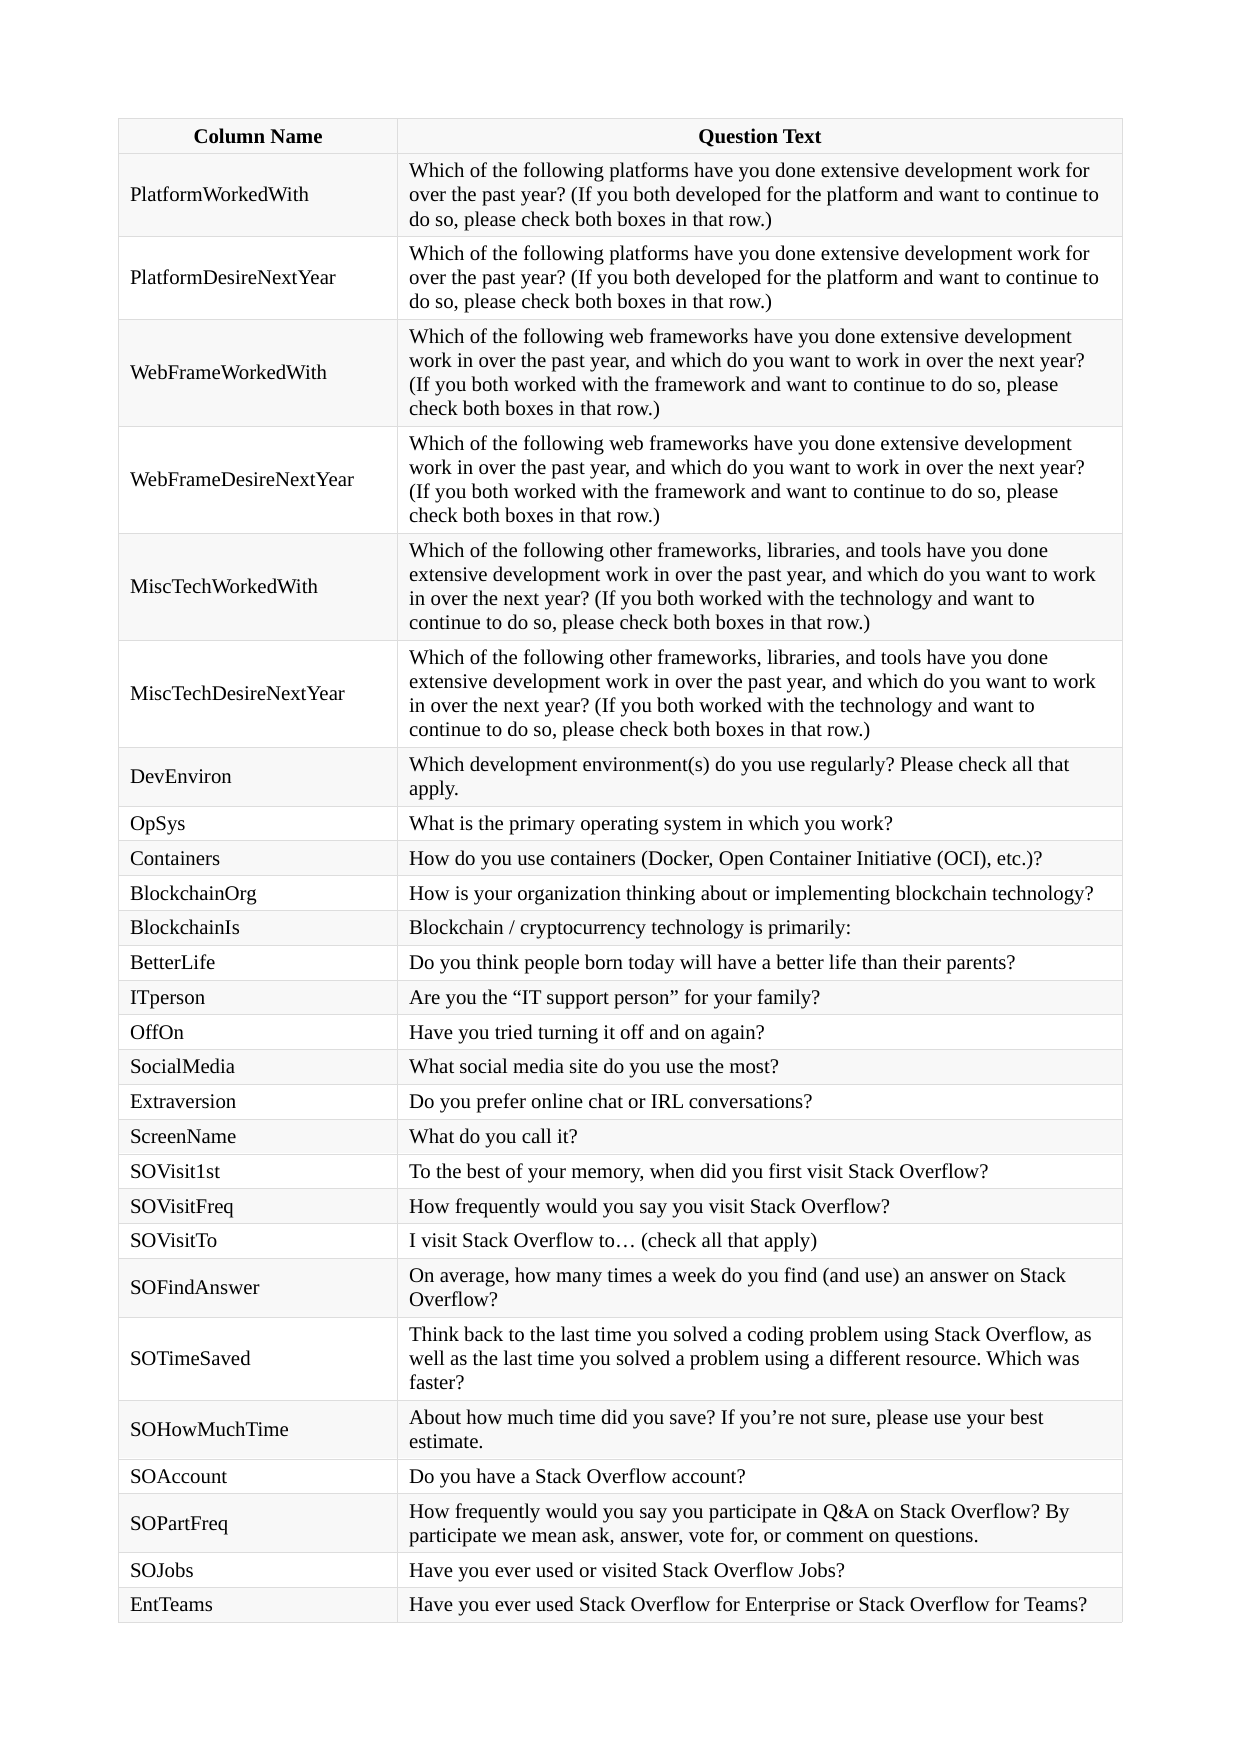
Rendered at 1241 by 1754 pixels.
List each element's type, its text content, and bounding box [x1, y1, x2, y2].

table_cell SOFindAnswer [119, 1259, 397, 1317]
table_cell Extraversion [119, 1085, 397, 1119]
table_cell Which of the following other frameworks, libraries, and tools have you done extensive development work in over the past year, and which do you want to work in over the next year? (If you both worked with the technology and want to continue to do so, please check both boxes in that row.) [398, 534, 1122, 640]
table_cell Do you think people born today will have a better life than their parents? [398, 946, 1122, 979]
table_cell BlockchainIs [119, 911, 397, 945]
table_cell What do you call it? [398, 1120, 1122, 1153]
table_cell SOAccount [119, 1460, 397, 1493]
table_cell BetterLife [119, 946, 397, 979]
table_cell SOPartFreq [119, 1494, 397, 1552]
table_cell OffOn [119, 1015, 397, 1049]
table_cell What social media site do you use the most? [398, 1050, 1122, 1084]
table_cell Are you the “IT support person” for your family? [398, 981, 1122, 1014]
table_cell Blockchain / cryptocurrency technology is primarily: [398, 911, 1122, 945]
table_cell On average, how many times a week do you find (and use) an answer on Stack Overflow? [398, 1259, 1122, 1317]
table_cell DevEnviron [119, 748, 397, 806]
table_cell How is your organization thinking about or implementing blockchain technology? [398, 876, 1122, 910]
table_cell Which development environment(s) do you use regularly? Please check all that apply. [398, 748, 1122, 806]
table_cell To the best of your memory, when did you first visit Stack Overflow? [398, 1155, 1122, 1188]
table_cell Which of the following other frameworks, libraries, and tools have you done extensive development work in over the past year, and which do you want to work in over the next year? (If you both worked with the technology and want to continue to do so, please check both boxes in that row.) [398, 641, 1122, 747]
table_cell MiscTechWorkedWith [119, 534, 397, 640]
table_cell BlockchainOrg [119, 876, 397, 910]
table_cell WebFrameWorkedWith [119, 320, 397, 426]
table_cell Which of the following web frameworks have you done extensive development work in over the past year, and which do you want to work in over the next year? (If you both worked with the framework and want to continue to do so, please check both boxes in that row.) [398, 427, 1122, 533]
table_cell Have you tried turning it off and on again? [398, 1015, 1122, 1049]
table_cell How frequently would you say you visit Stack Overflow? [398, 1189, 1122, 1223]
table_cell About how much time did you save? If you’re not sure, please use your best estimate. [398, 1401, 1122, 1458]
table_cell Have you ever used Stack Overflow for Enterprise or Stack Overflow for Teams? [398, 1588, 1122, 1622]
table_cell PlatformDesireNextYear [119, 237, 397, 319]
table_header Question Text [398, 119, 1122, 153]
table_cell I visit Stack Overflow to… (check all that apply) [398, 1224, 1122, 1258]
table_cell SOVisitTo [119, 1224, 397, 1258]
table_cell SOVisit1st [119, 1155, 397, 1188]
table_cell Have you ever used or visited Stack Overflow Jobs? [398, 1553, 1122, 1587]
table_cell WebFrameDesireNextYear [119, 427, 397, 533]
table_cell EntTeams [119, 1588, 397, 1622]
table_cell Which of the following platforms have you done extensive development work for over the past year? (If you both developed for the platform and want to continue to do so, please check both boxes in that row.) [398, 154, 1122, 236]
table_cell What is the primary operating system in which you work? [398, 807, 1122, 840]
table_header Column Name [119, 119, 397, 153]
table_cell MiscTechDesireNextYear [119, 641, 397, 747]
table_cell Which of the following web frameworks have you done extensive development work in over the past year, and which do you want to work in over the next year? (If you both worked with the framework and want to continue to do so, please check both boxes in that row.) [398, 320, 1122, 426]
table_cell Do you have a Stack Overflow account? [398, 1460, 1122, 1493]
table_cell SOHowMuchTime [119, 1401, 397, 1458]
table_cell OpSys [119, 807, 397, 840]
table_cell How do you use containers (Docker, Open Container Initiative (OCI), etc.)? [398, 841, 1122, 875]
table_cell SocialMedia [119, 1050, 397, 1084]
table_cell SOVisitFreq [119, 1189, 397, 1223]
table_cell Containers [119, 841, 397, 875]
table_cell ScreenName [119, 1120, 397, 1153]
table_cell PlatformWorkedWith [119, 154, 397, 236]
table_cell Which of the following platforms have you done extensive development work for over the past year? (If you both developed for the platform and want to continue to do so, please check both boxes in that row.) [398, 237, 1122, 319]
table_cell How frequently would you say you participate in Q&A on Stack Overflow? By participate we mean ask, answer, vote for, or comment on questions. [398, 1494, 1122, 1552]
table_cell Think back to the last time you solved a coding problem using Stack Overflow, as well as the last time you solved a problem using a different resource. Which was faster? [398, 1318, 1122, 1399]
table_cell ITperson [119, 981, 397, 1014]
table_cell Do you prefer online chat or IRL conversations? [398, 1085, 1122, 1119]
table_cell SOJobs [119, 1553, 397, 1587]
table_cell SOTimeSaved [119, 1318, 397, 1399]
